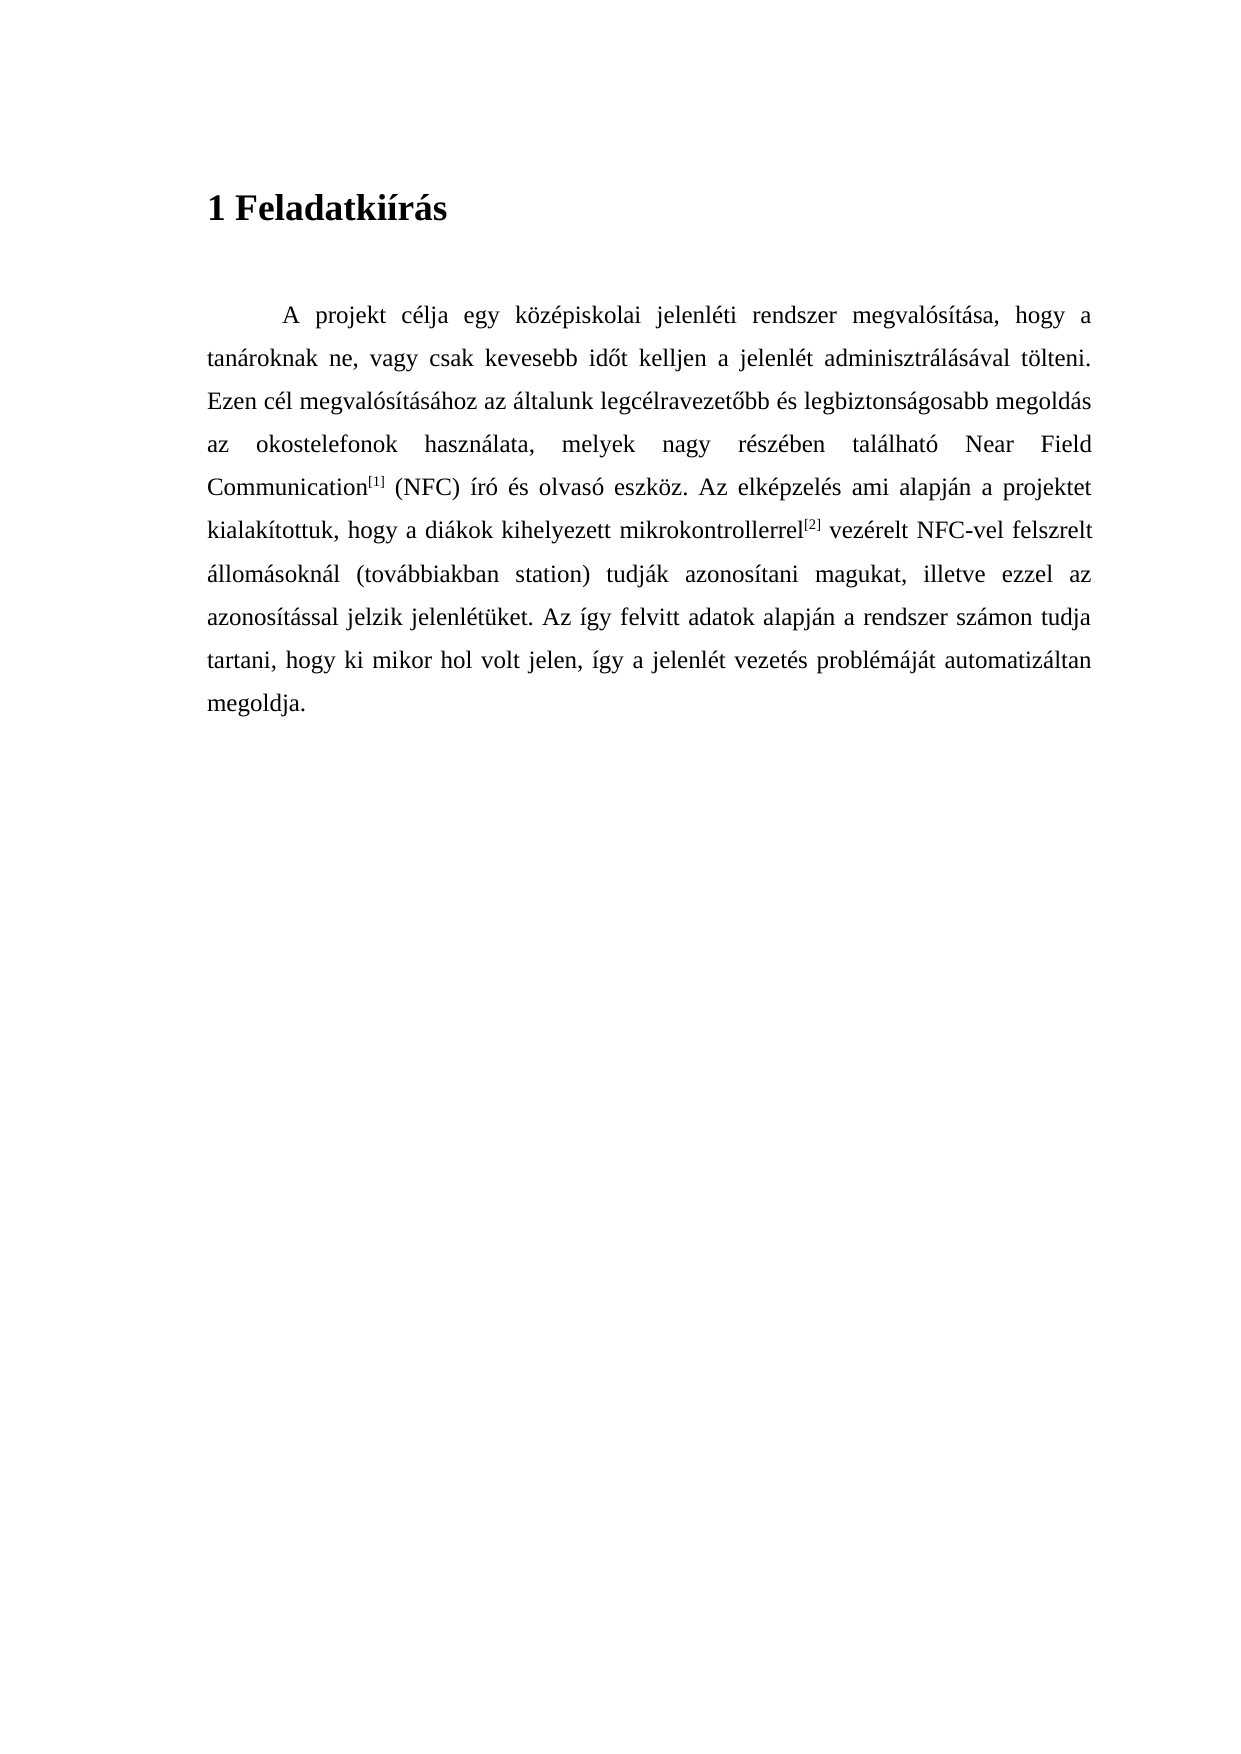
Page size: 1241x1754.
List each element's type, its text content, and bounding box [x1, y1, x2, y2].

subtitle Feladatkiírás [207, 185, 1092, 228]
text A projekt célja egy középiskolai jelenléti rendszer megvalósítása, hogy a tanároknak ne, vagy csak kevesebb időt kelljen a jelenlét adminisztrálásával tölteni. Ezen cél megvalósításához az általunk legcélravezetőbb és legbiztonságosabb megoldás az okostelefonok használata, melyek nagy részében található Near Field Communication[1] (NFC) író és olvasó eszköz. Az elképzelés ami alapján a projektet kialakítottuk, hogy a diákok kihelyezett mikrokontrollerrel[2] vezérelt NFC-vel felszrelt állomásoknál (továbbiakban station) tudják azonosítani magukat, illetve ezzel az azonosítással jelzik jelenlétüket. Az így felvitt adatok alapján a rendszer számon tudja tartani, hogy ki mikor hol volt jelen, így a jelenlét vezetés problémáját automatizáltan megoldja. [207, 300, 1092, 717]
